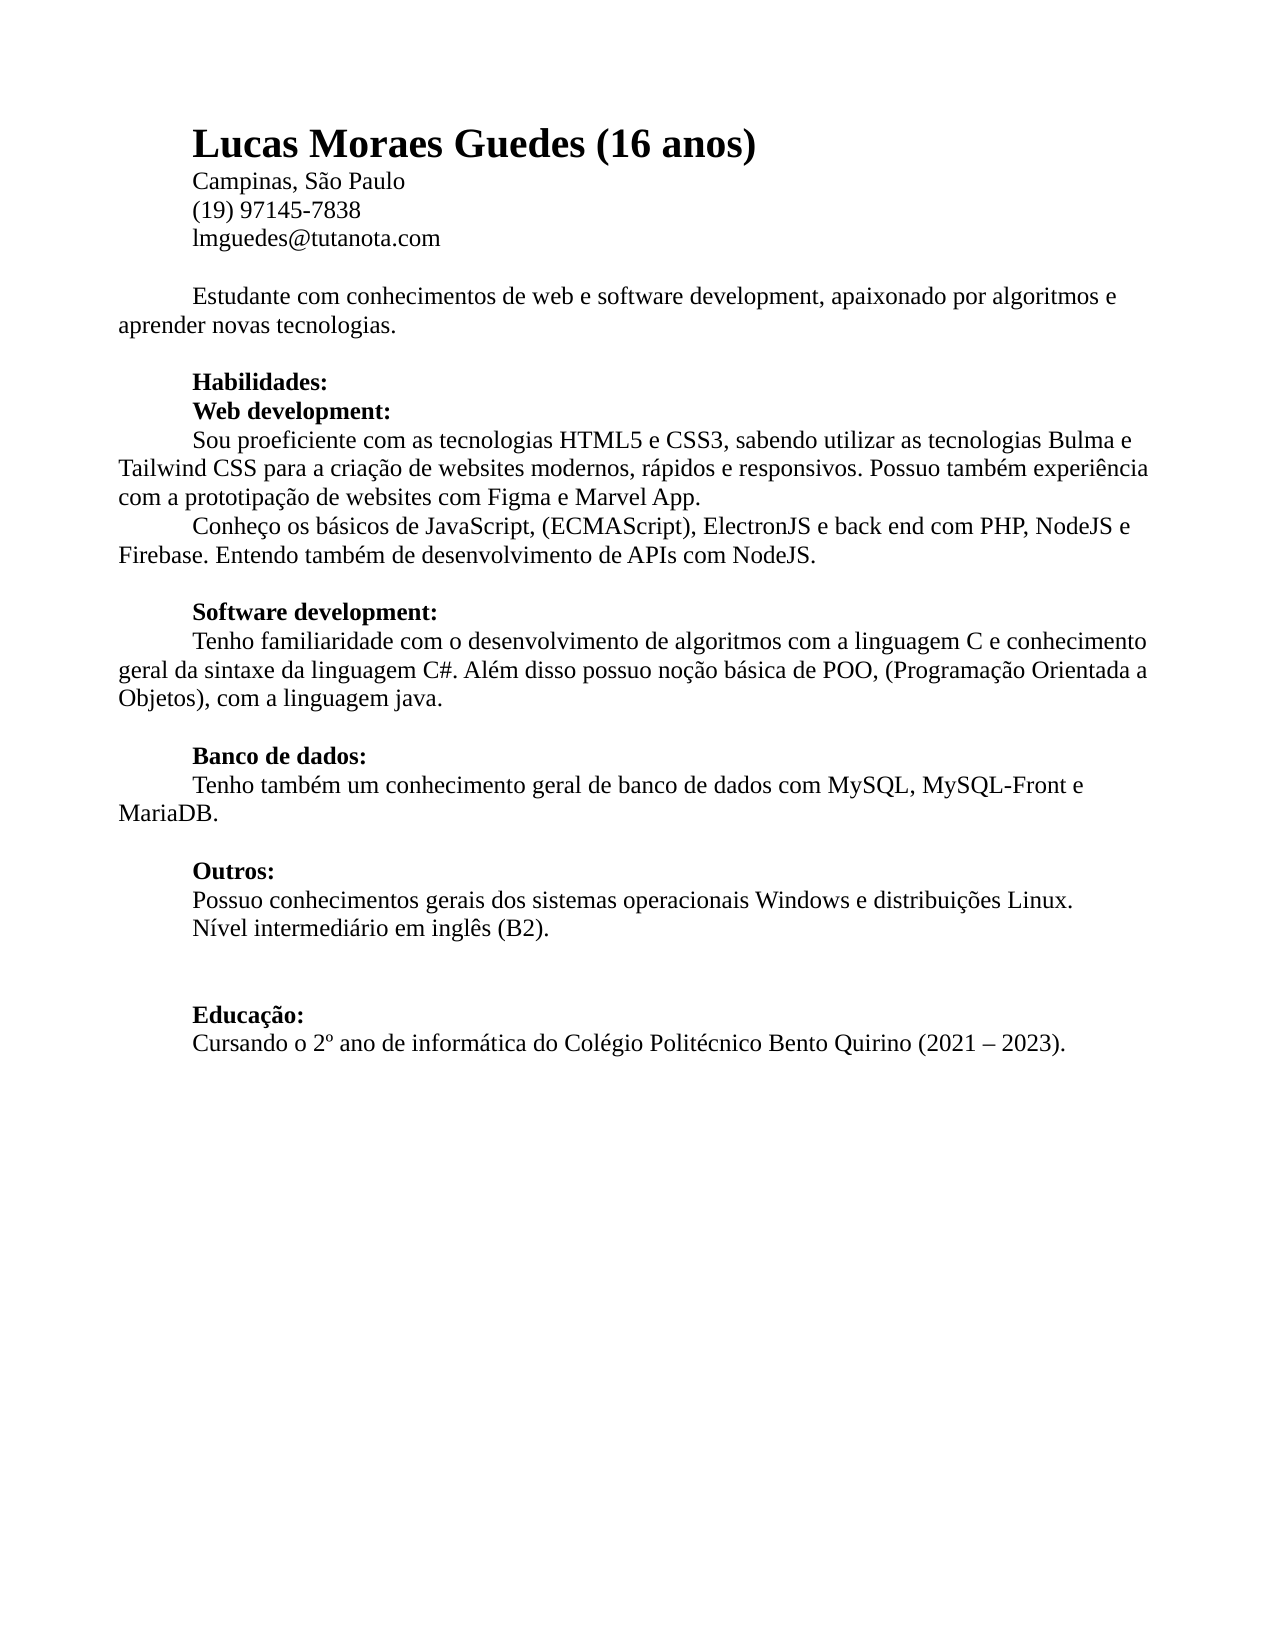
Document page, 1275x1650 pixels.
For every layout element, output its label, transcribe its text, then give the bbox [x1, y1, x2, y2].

text lmguedes@tutanota.com [118, 223, 1157, 252]
text Habilidades: [118, 367, 1157, 396]
text Banco de dados: [118, 741, 1157, 770]
text Lucas Moraes Guedes (16 anos) [118, 118, 1157, 166]
text Software development: [118, 597, 1157, 626]
text (19) 97145-7838 [118, 195, 1157, 223]
text Web development: [118, 396, 1157, 425]
text Outros: [118, 856, 1157, 885]
text Tenho familiaridade com o desenvolvimento de algoritmos com a linguagem C e conhecimento geral da sintaxe da linguagem C#. Além disso possuo noção básica de POO, (Programação Orientada a Objetos), com a linguagem java. [118, 626, 1157, 712]
text Tenho também um conhecimento geral de banco de dados com MySQL, MySQL-Front e MariaDB. [118, 770, 1157, 827]
text Sou proeficiente com as tecnologias HTML5 e CSS3, sabendo utilizar as tecnologias Bulma e Tailwind CSS para a criação de websites modernos, rápidos e responsivos. Possuo também experiência com a prototipação de websites com Figma e Marvel App. [118, 425, 1157, 511]
text Nível intermediário em inglês (B2). [118, 913, 1157, 942]
text Possuo conhecimentos gerais dos sistemas operacionais Windows e distribuições Linux. [118, 885, 1157, 913]
text Estudante com conhecimentos de web e software development, apaixonado por algoritmos e aprender novas tecnologias. [118, 281, 1157, 338]
text Educação: [118, 1000, 1157, 1028]
text Cursando o 2º ano de informática do Colégio Politécnico Bento Quirino (2021 – 2023). [118, 1028, 1157, 1057]
text Campinas, São Paulo [118, 166, 1157, 195]
text Conheço os básicos de JavaScript, (ECMAScript), ElectronJS e back end com PHP, NodeJS e Firebase. Entendo também de desenvolvimento de APIs com NodeJS. [118, 511, 1157, 568]
